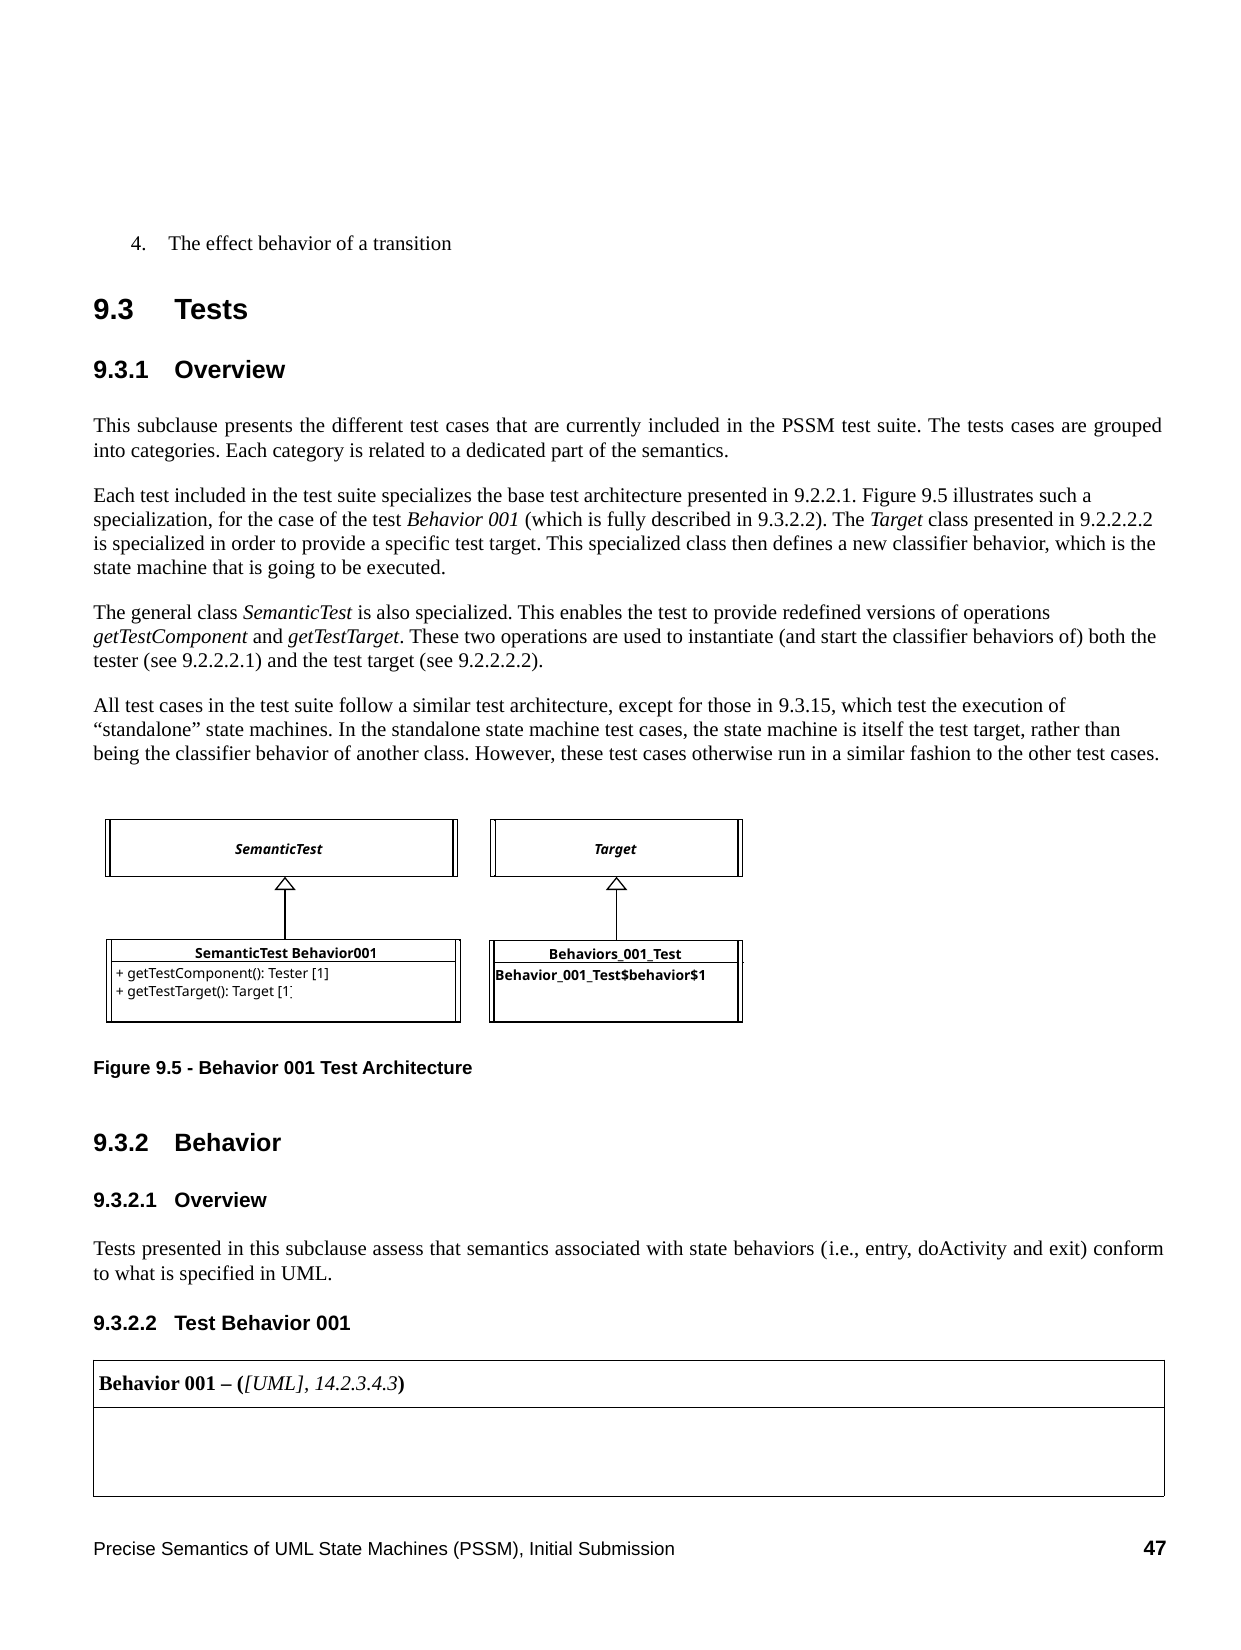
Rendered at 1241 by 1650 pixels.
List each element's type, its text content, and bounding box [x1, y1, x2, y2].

table_cell A State may have an associated entry Behavior. This Behavior, if defined, is executed whenever the State is entered through an external Transition. [94, 1408, 1164, 1496]
text All test cases in the test suite follow a similar test architecture, except for those in 9.3.15, which test the execution of “standalone” state machines. In the standalone state machine test cases, the state machine is itself the test target, rather than being the classifier behavior of another class. However, these test cases otherwise run in a similar fashion to the other test cases. [93, 693, 1164, 765]
text Figure 9.5 - Behavior 001 Test Architecture [93, 1056, 1073, 1078]
subtitle Test Behavior 001 [93, 1309, 1164, 1334]
text This subclause presents the different test cases that are currently included in the PSSM test suite. The tests cases are grouped into categories. Each category is related to a dedicated part of the semantics. [93, 413, 1164, 462]
table_header Behavior 001 – ([UML], 14.2.3.4.3) [94, 1361, 1164, 1407]
subtitle Overview [93, 1186, 1164, 1211]
list The effect behavior of a transition [131, 231, 1164, 255]
text Tests presented in this subclause assess that semantics associated with state behaviors (i.e., entry, doActivity and exit) conform to what is specified in UML. [93, 1236, 1164, 1284]
subtitle Overview [93, 355, 1164, 384]
subtitle Tests [93, 291, 1164, 326]
subtitle Behavior [93, 1128, 1164, 1157]
text Each test included in the test suite specializes the base test architecture presented in 9.2.2.1. Figure 9.5 illustrates such a specialization, for the case of the test Behavior 001 (which is fully described in 9.3.2.2). The Target class presented in 9.2.2.2.2 is specialized in order to provide a specific test target. This specialized class then defines a new classifier behavior, which is the state machine that is going to be executed. [93, 483, 1164, 579]
text The general class SemanticTest is also specialized. This enables the test to provide redefined versions of operations getTestComponent and getTestTarget. These two operations are used to instantiate (and start the classifier behaviors of) both the tester (see 9.2.2.2.1) and the test target (see 9.2.2.2.2). [93, 600, 1164, 672]
